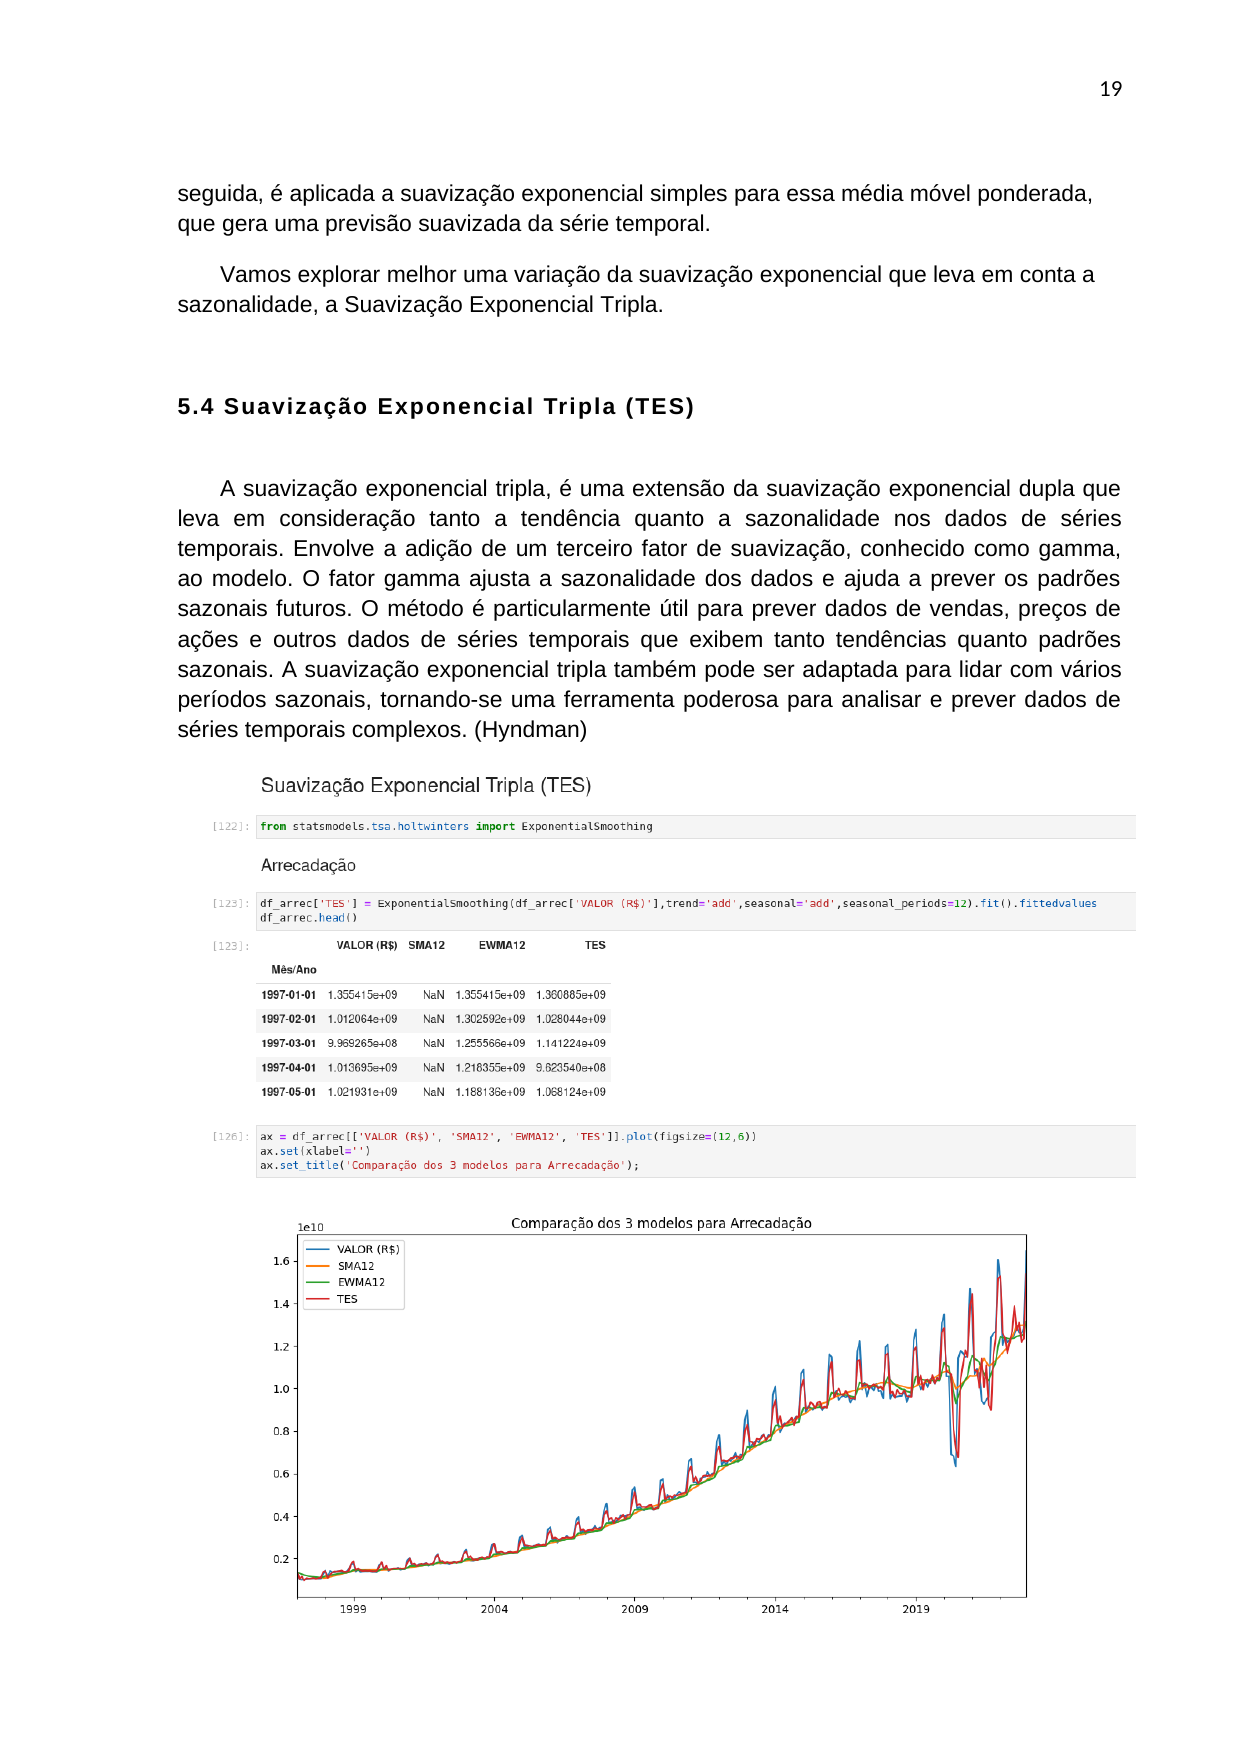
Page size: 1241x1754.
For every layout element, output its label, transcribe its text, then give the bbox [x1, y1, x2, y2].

text Vamos explorar melhor uma variação da suavização exponencial que leva em conta a sazonalidade, a Suavização Exponencial Tripla. [177, 261, 1122, 317]
text A suavização exponencial tripla, é uma extensão da suavização exponencial dupla que leva em consideração tanto a tendência quanto a sazonalidade nos dados de séries temporais. Envolve a adição de um terceiro fator de suavização, conhecido como gamma, ao modelo. O fator gamma ajusta a sazonalidade dos dados e ajuda a prever os padrões sazonais futuros. O método é particularmente útil para prever dados de vendas, preços de ações e outros dados de séries temporais que exibem tanto tendências quanto padrões sazonais. A suavização exponencial tripla também pode ser adaptada para lidar com vários períodos sazonais, tornando-se uma ferramenta poderosa para analisar e prever dados de séries temporais complexos. (Hyndman) [177, 474, 1122, 743]
subtitle 5.4 Suavização Exponencial Tripla (TES) [177, 393, 1122, 419]
picture [264, 1209, 1033, 1623]
picture [191, 760, 1136, 1181]
text seguida, é aplicada a suavização exponencial simples para essa média móvel ponderada, que gera uma previsão suavizada da série temporal. [177, 179, 1122, 236]
